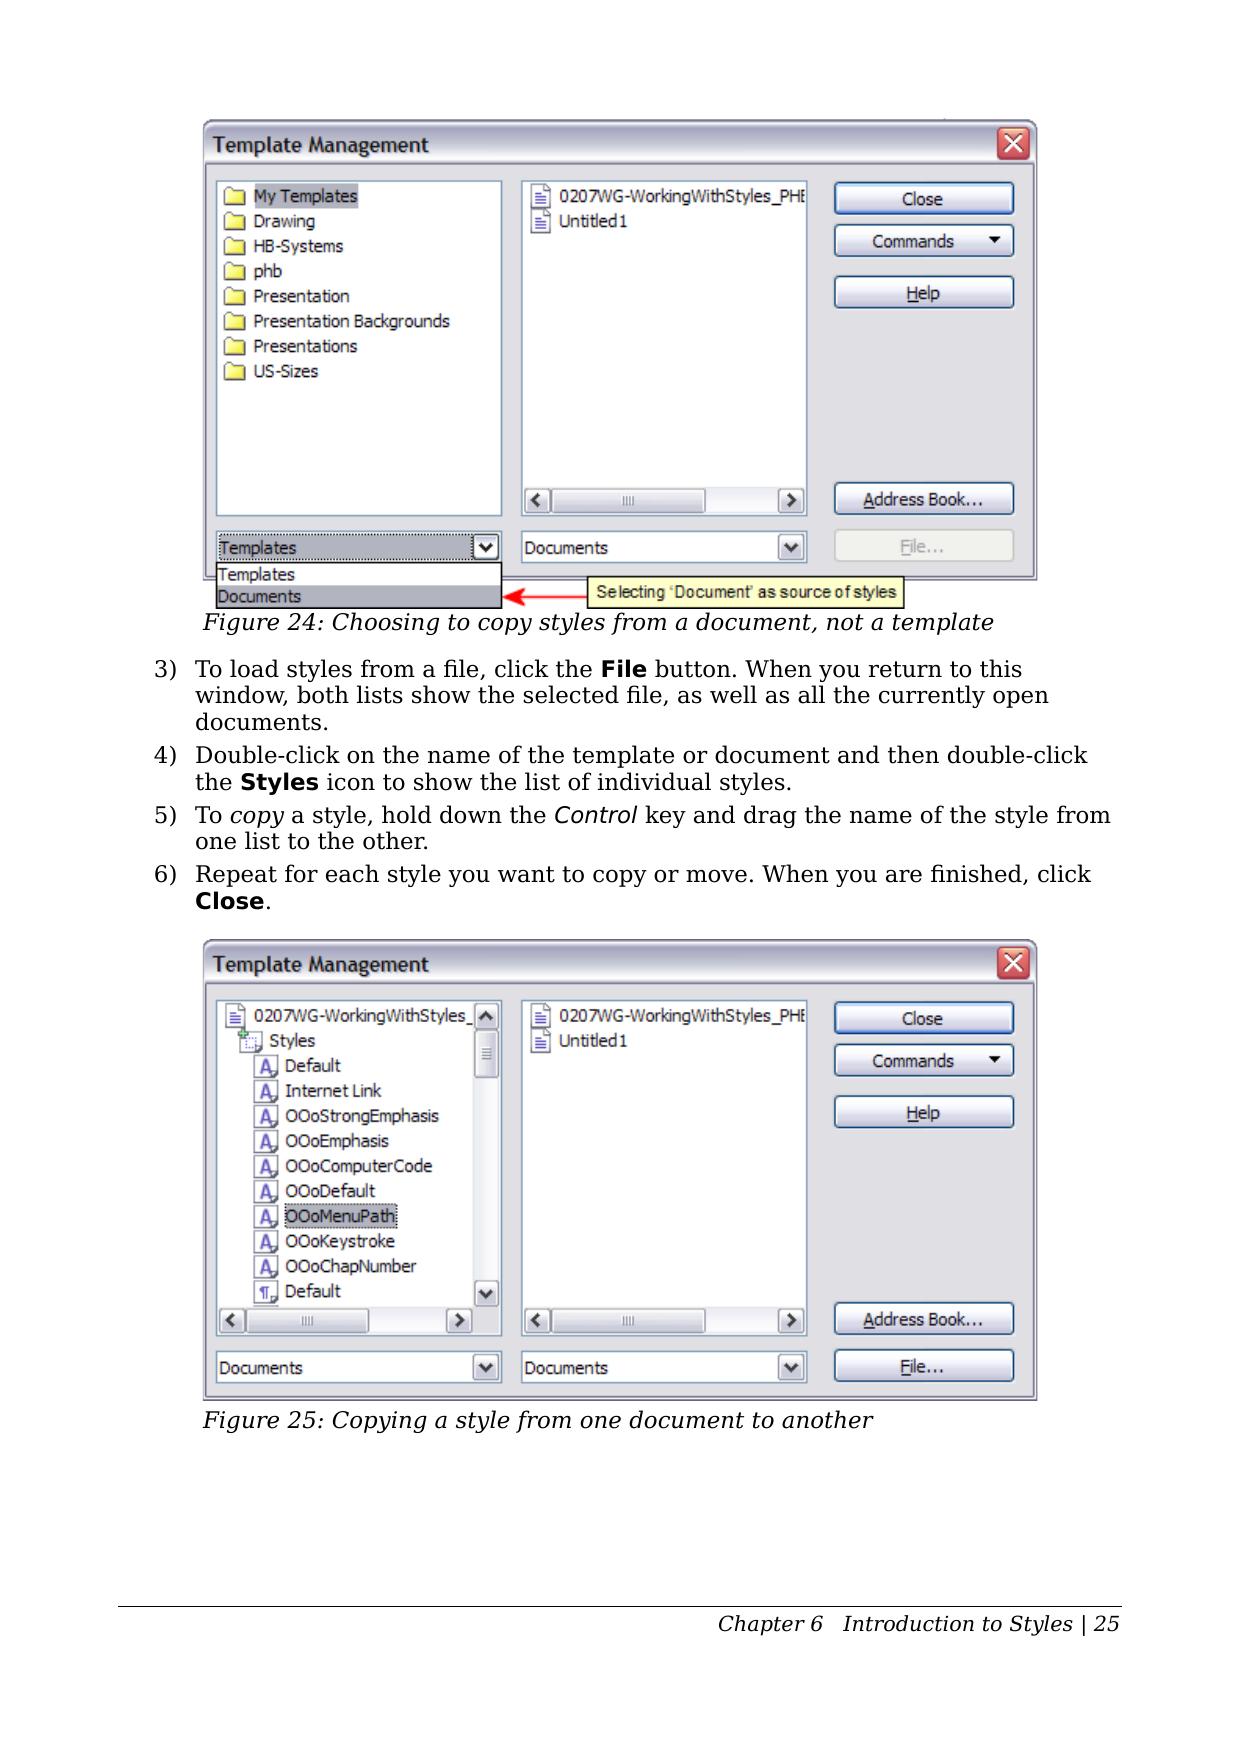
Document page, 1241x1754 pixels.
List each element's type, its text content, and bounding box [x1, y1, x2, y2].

picture [202, 939, 1038, 1401]
list Repeat for each style you want to copy or move. When you are finished, click Close. [177, 861, 1122, 915]
picture [202, 118, 1038, 609]
list To copy a style, hold down the Control key and drag the name of the style from one list to the other. [177, 802, 1122, 855]
list Double-click on the name of the template or document and then double-click the Styles icon to show the list of individual styles. [177, 742, 1122, 796]
text Figure 25: Copying a style from one document to another [203, 1407, 1037, 1434]
text Figure 24: Choosing to copy styles from a document, not a template [203, 609, 1037, 636]
list To load styles from a file, click the File button. When you return to this window, both lists show the selected file, as well as all the currently open documents. [177, 656, 1122, 736]
